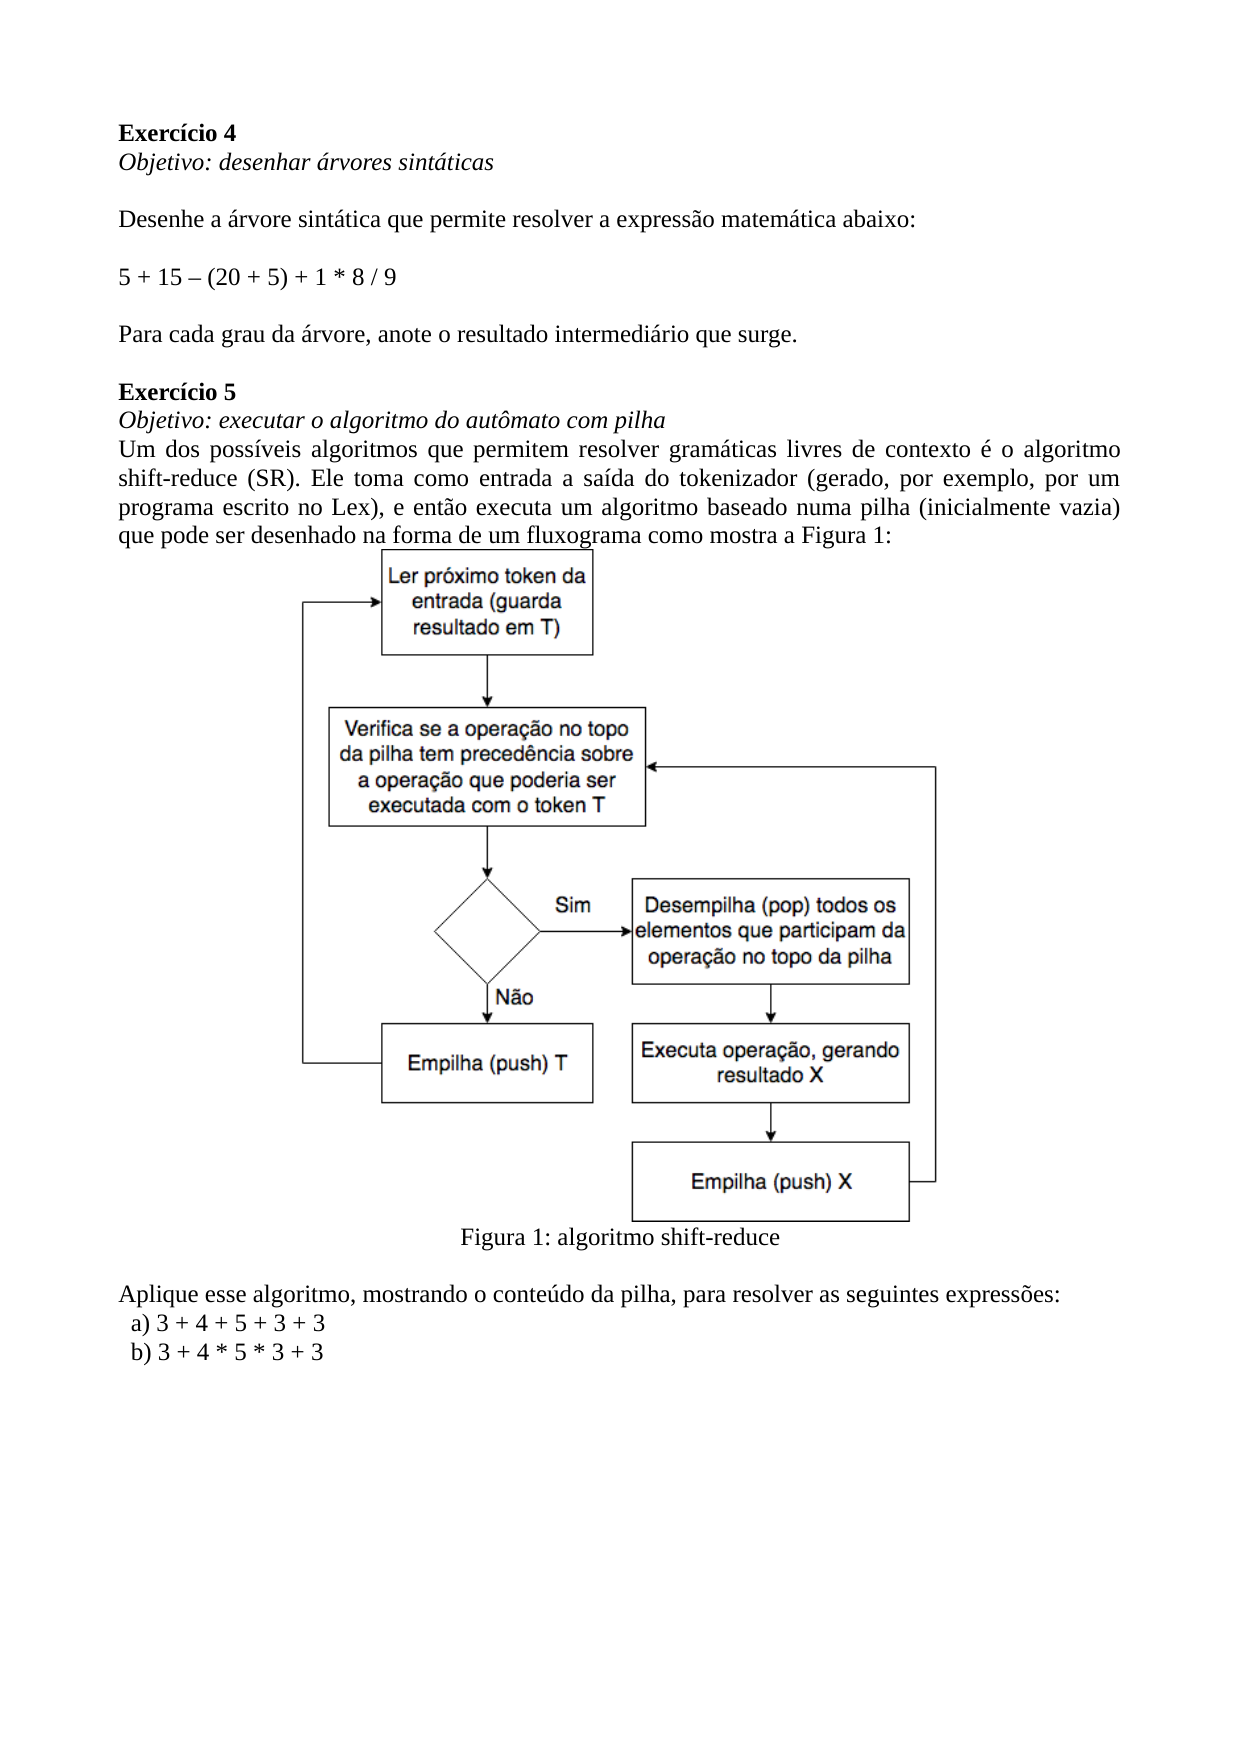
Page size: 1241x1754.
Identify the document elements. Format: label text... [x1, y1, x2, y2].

text 5 + 15 – (20 + 5) + 1 * 8 / 9 [118, 262, 1122, 291]
text Aplique esse algoritmo, mostrando o conteúdo da pilha, para resolver as seguintes expressões: [118, 1279, 1122, 1308]
text Objetivo: executar o algoritmo do autômato com pilha [118, 406, 1122, 434]
picture [293, 549, 947, 1222]
text Figura 1: algoritmo shift-reduce [118, 549, 1122, 1251]
text Para cada grau da árvore, anote o resultado intermediário que surge. [118, 319, 1122, 348]
text Exercício 5 [118, 377, 1122, 406]
text Desenhe a árvore sintática que permite resolver a expressão matemática abaixo: [118, 204, 1122, 233]
text a) 3 + 4 + 5 + 3 + 3 [118, 1308, 1122, 1337]
text Exercício 4 [118, 118, 1122, 147]
text Um dos possíveis algoritmos que permitem resolver gramáticas livres de contexto é o algoritmo shift-reduce (SR). Ele toma como entrada a saída do tokenizador (gerado, por exemplo, por um programa escrito no Lex), e então executa um algoritmo baseado numa pilha (inicialmente vazia) que pode ser desenhado na forma de um fluxograma como mostra a Figura 1: [118, 434, 1122, 549]
text Objetivo: desenhar árvores sintáticas [118, 147, 1122, 176]
text b) 3 + 4 * 5 * 3 + 3 [118, 1337, 1122, 1366]
